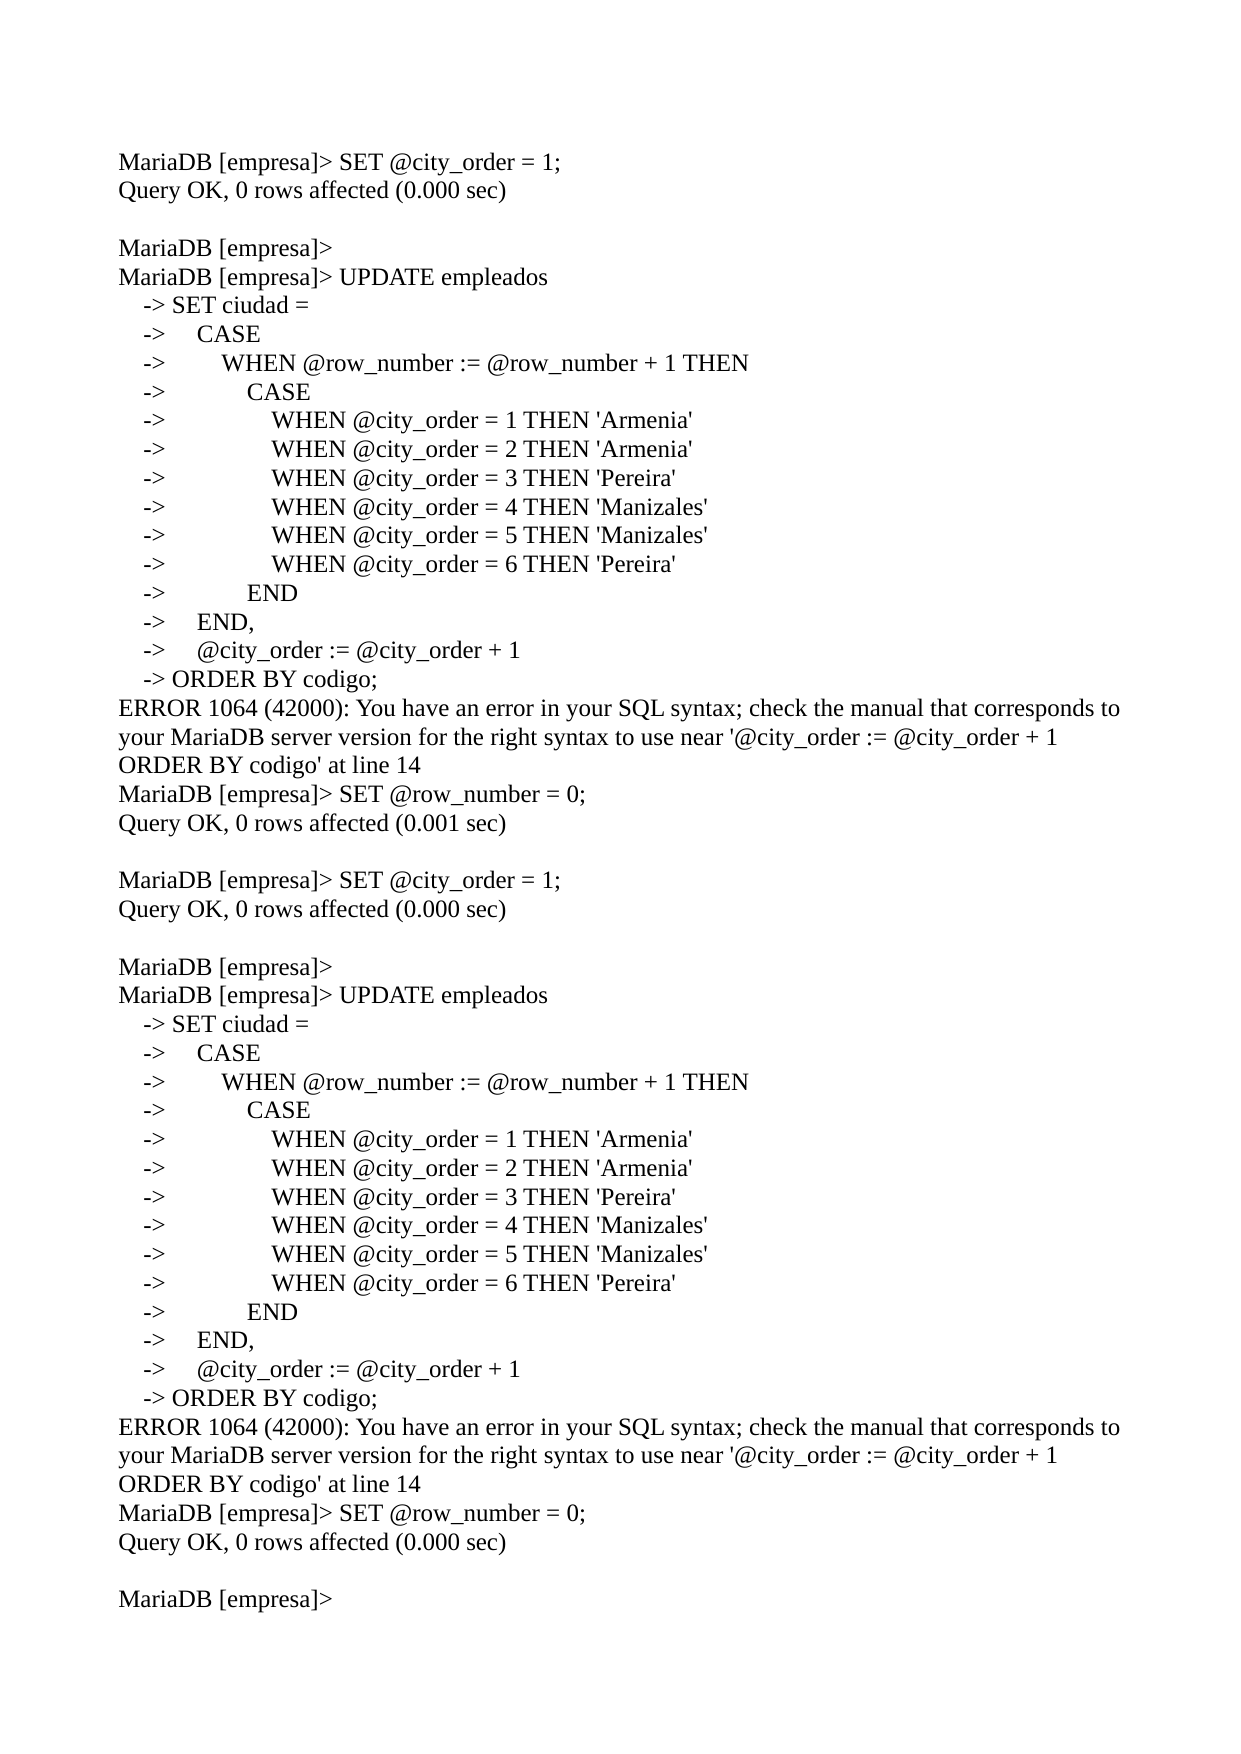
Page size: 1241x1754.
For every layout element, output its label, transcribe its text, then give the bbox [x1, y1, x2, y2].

text Query OK, 0 rows affected (0.000 sec) [118, 894, 1122, 923]
text MariaDB [empresa]> [118, 233, 1122, 262]
text -> WHEN @city_order = 1 THEN 'Armenia' [118, 1124, 1122, 1153]
text -> WHEN @city_order = 3 THEN 'Pereira' [118, 463, 1122, 492]
text -> WHEN @city_order = 4 THEN 'Manizales' [118, 1211, 1122, 1239]
text -> WHEN @city_order = 2 THEN 'Armenia' [118, 1153, 1122, 1182]
text ERROR 1064 (42000): You have an error in your SQL syntax; check the manual that corresponds to your MariaDB server version for the right syntax to use near '@city_order := @city_order + 1 [118, 1412, 1122, 1469]
text MariaDB [empresa]> UPDATE empleados [118, 981, 1122, 1009]
text -> CASE [118, 1096, 1122, 1124]
text -> WHEN @row_number := @row_number + 1 THEN [118, 348, 1122, 377]
text Query OK, 0 rows affected (0.001 sec) [118, 808, 1122, 837]
text -> ORDER BY codigo; [118, 1383, 1122, 1412]
text -> CASE [118, 1038, 1122, 1067]
text MariaDB [empresa]> [118, 952, 1122, 981]
text ORDER BY codigo' at line 14 [118, 1469, 1122, 1498]
text -> WHEN @city_order = 1 THEN 'Armenia' [118, 406, 1122, 434]
text Query OK, 0 rows affected (0.000 sec) [118, 176, 1122, 204]
text -> WHEN @row_number := @row_number + 1 THEN [118, 1067, 1122, 1096]
text -> END [118, 1297, 1122, 1326]
text MariaDB [empresa]> [118, 1584, 1122, 1613]
text -> END, [118, 1326, 1122, 1354]
text MariaDB [empresa]> SET @city_order = 1; [118, 866, 1122, 894]
text -> WHEN @city_order = 6 THEN 'Pereira' [118, 549, 1122, 578]
text -> WHEN @city_order = 6 THEN 'Pereira' [118, 1268, 1122, 1297]
text -> SET ciudad = [118, 291, 1122, 319]
text -> CASE [118, 377, 1122, 406]
text -> WHEN @city_order = 4 THEN 'Manizales' [118, 492, 1122, 521]
text -> END [118, 578, 1122, 607]
text -> SET ciudad = [118, 1009, 1122, 1038]
text Query OK, 0 rows affected (0.000 sec) [118, 1527, 1122, 1556]
text MariaDB [empresa]> SET @city_order = 1; [118, 147, 1122, 176]
text -> WHEN @city_order = 3 THEN 'Pereira' [118, 1182, 1122, 1211]
text MariaDB [empresa]> SET @row_number = 0; [118, 779, 1122, 808]
text MariaDB [empresa]> UPDATE empleados [118, 262, 1122, 291]
text -> WHEN @city_order = 5 THEN 'Manizales' [118, 1239, 1122, 1268]
text ORDER BY codigo' at line 14 [118, 751, 1122, 779]
text MariaDB [empresa]> SET @row_number = 0; [118, 1498, 1122, 1527]
text -> @city_order := @city_order + 1 [118, 636, 1122, 664]
text -> CASE [118, 319, 1122, 348]
text -> WHEN @city_order = 2 THEN 'Armenia' [118, 434, 1122, 463]
text -> @city_order := @city_order + 1 [118, 1354, 1122, 1383]
text -> END, [118, 607, 1122, 636]
text -> ORDER BY codigo; [118, 664, 1122, 693]
text -> WHEN @city_order = 5 THEN 'Manizales' [118, 521, 1122, 549]
text ERROR 1064 (42000): You have an error in your SQL syntax; check the manual that corresponds to your MariaDB server version for the right syntax to use near '@city_order := @city_order + 1 [118, 693, 1122, 751]
